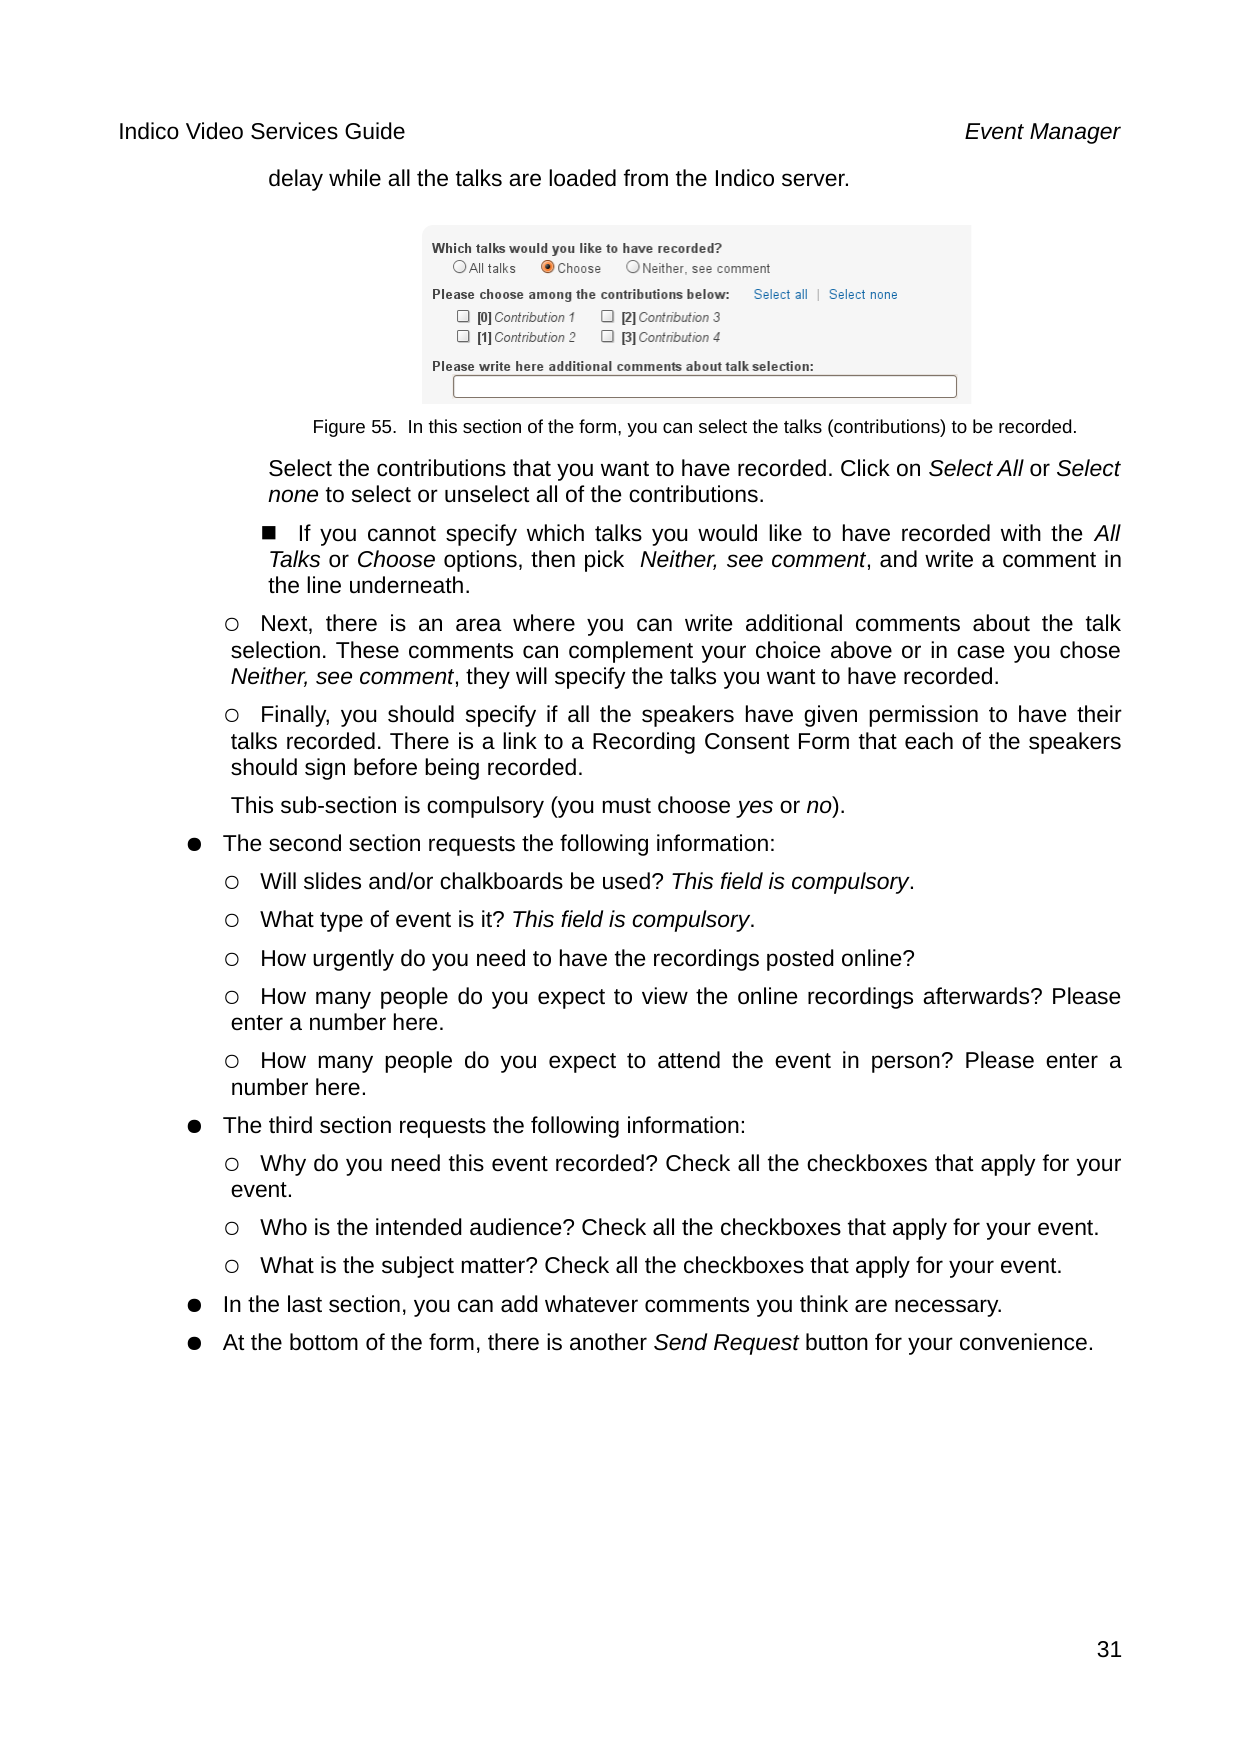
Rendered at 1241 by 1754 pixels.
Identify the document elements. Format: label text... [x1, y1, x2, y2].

list At the bottom of the form, there is another Send Request button for your convenience. [156, 1329, 1122, 1355]
list How many people do you expect to view the online recordings afterwards? Please enter a number here. [193, 983, 1122, 1035]
list In the last section, you can add whatever comments you think are necessary. [156, 1291, 1122, 1317]
list Why do you need this event recorded? Check all the checkboxes that apply for your event. [193, 1150, 1122, 1202]
list How many people do you expect to attend the event in person? Please enter a number here. [193, 1047, 1122, 1100]
list delay while all the talks are loaded from the Indico server. [231, 165, 1122, 192]
list Who is the intended audience? Check all the checkboxes that apply for your event. [193, 1214, 1122, 1241]
list Finally, you should specify if all the speakers have given permission to have their talks recorded. There is a link to a Recording Consent Form that each of the speakers should sign before being recorded. [193, 701, 1122, 780]
list Next, there is an area where you can write additional comments about the talk selection. These comments can complement your choice above or in case you chose Neither, see comment, they will specify the talks you want to have recorded. [193, 610, 1122, 689]
list What is the subject matter? Check all the checkboxes that apply for your event. [193, 1252, 1122, 1279]
title Figure 55. In this section of the form, you can select the talks (contributions) to be recorded. [231, 416, 1122, 437]
list What type of event is it? This field is compulsory. [193, 906, 1122, 933]
list Select the contributions that you want to have recorded. Click on Select All or Select none to select or unselect all of the contributions. [231, 455, 1122, 508]
list The third section requests the following information: [156, 1112, 1122, 1138]
list The second section requests the following information: [156, 830, 1122, 857]
picture [418, 221, 972, 404]
list How urgently do you need to have the recordings posted online? [193, 944, 1122, 971]
list This sub-section is compulsory (you must choose yes or no). [193, 792, 1122, 818]
list If you cannot specify which talks you would like to have recorded with the All Talks or Choose options, then pick Neither, see comment, and write a comment in the line underneath. [231, 519, 1122, 599]
list Will slides and/or chalkboards be used? This field is compulsory. [193, 868, 1122, 895]
